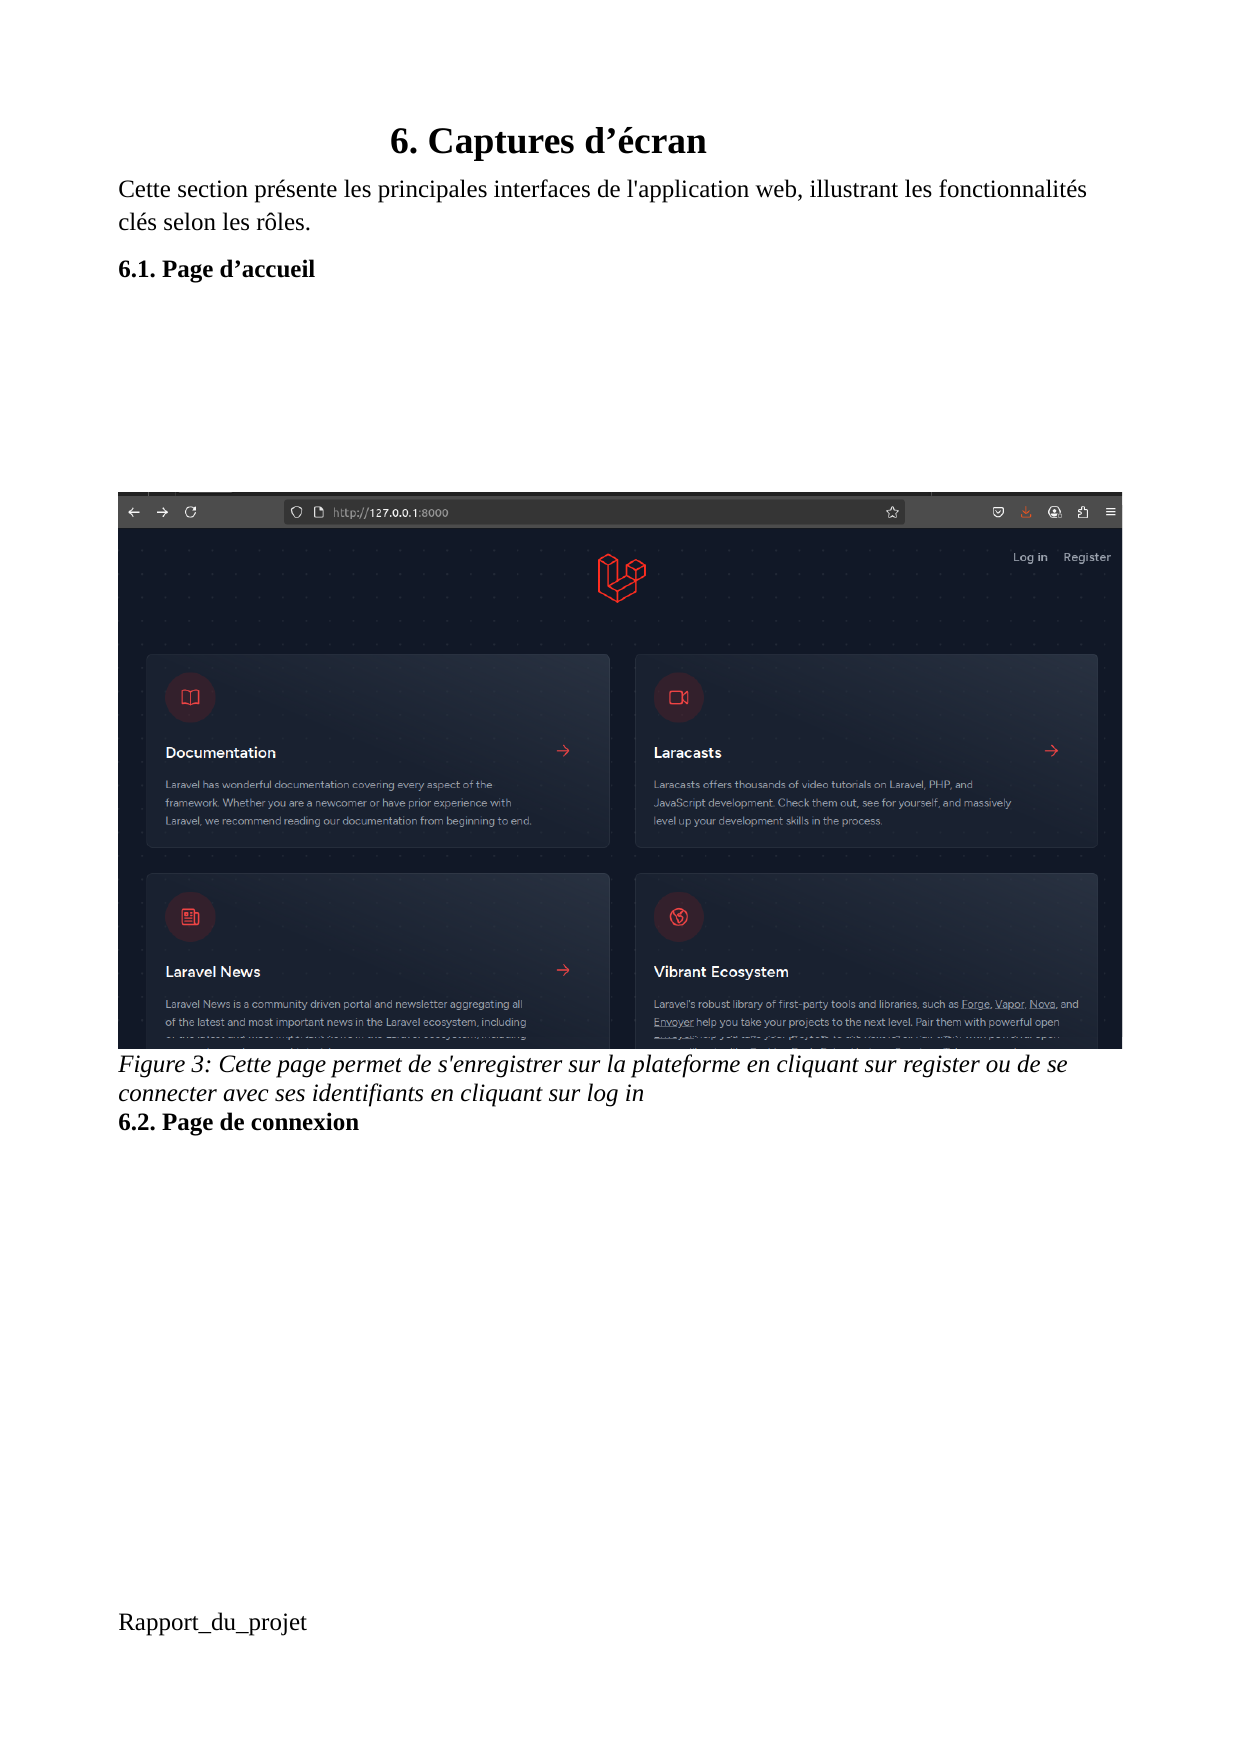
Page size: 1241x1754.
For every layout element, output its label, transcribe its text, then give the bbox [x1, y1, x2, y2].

text Figure 3: Cette page permet de s'enregistrer sur la plateforme en cliquant sur register ou de se connecter avec ses identifiants en cliquant sur log in [118, 1049, 1122, 1107]
text 6.2. Page de connexion [118, 1107, 1122, 1135]
subtitle 6. Captures d’écran [118, 118, 1122, 161]
picture [118, 492, 1123, 1049]
text Cette section présente les principales interfaces de l'application web, illustrant les fonctionnalités clés selon les rôles. [118, 174, 1122, 236]
text 6.1. Page d’accueil [118, 254, 1122, 283]
